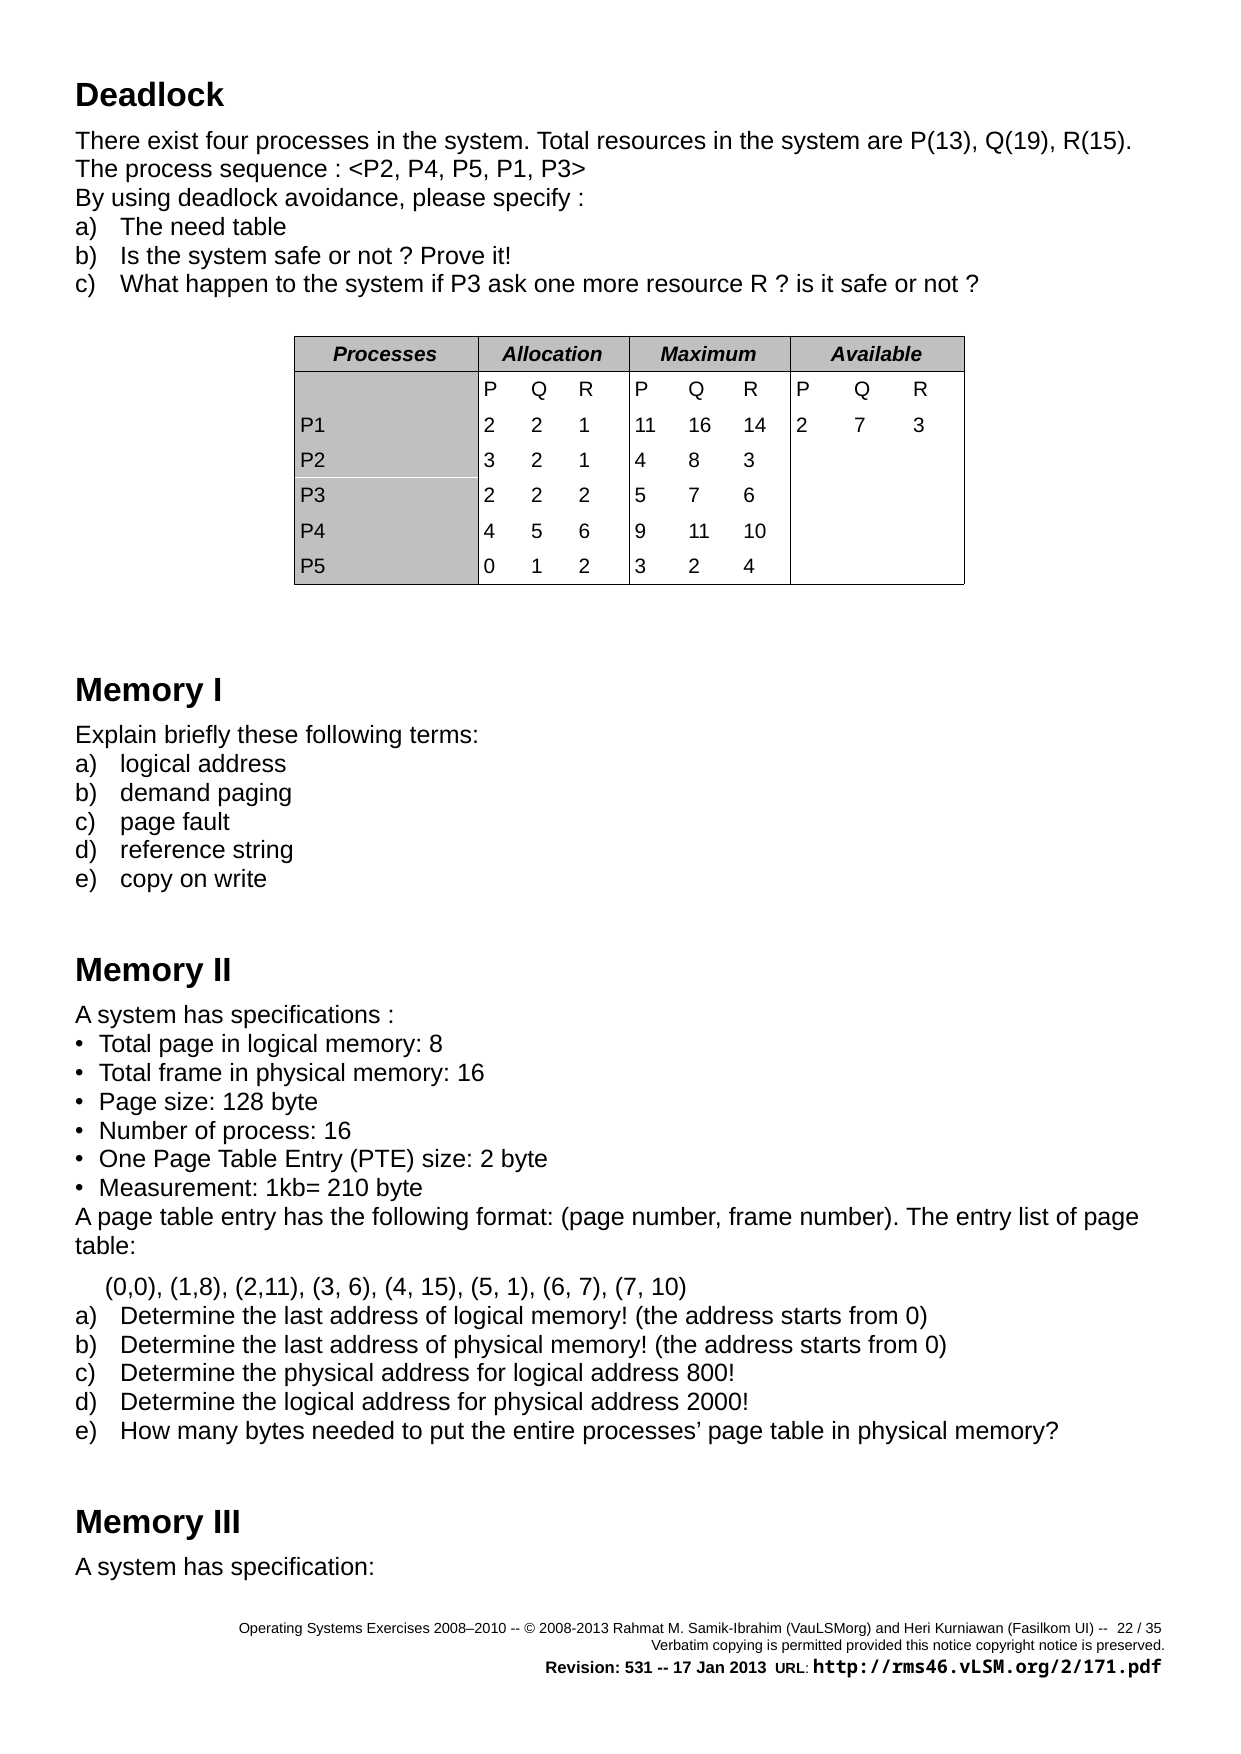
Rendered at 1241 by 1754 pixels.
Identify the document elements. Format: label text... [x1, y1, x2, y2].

table_cell 0 [479, 548, 525, 584]
table_cell R [907, 372, 964, 407]
table_cell 7 [683, 478, 737, 513]
table_cell 11 [683, 513, 737, 548]
table_cell 2 [479, 478, 525, 513]
table_cell 2 [791, 407, 848, 442]
table_cell P [630, 372, 682, 407]
table_cell 6 [737, 478, 790, 513]
table_cell Q [848, 372, 907, 407]
table_cell 6 [573, 513, 629, 548]
table_cell 2 [479, 407, 525, 442]
table_cell 3 [737, 442, 790, 477]
table_cell 10 [737, 513, 790, 548]
table_cell 2 [525, 478, 573, 513]
table_cell P1 [295, 407, 478, 442]
table_cell 2 [525, 407, 573, 442]
table_cell P4 [295, 513, 478, 548]
table_cell Q [525, 372, 573, 407]
subtitle Memory III [75, 1502, 1166, 1540]
table_cell [848, 548, 907, 584]
table_cell 5 [630, 478, 682, 513]
table_cell [907, 548, 964, 584]
list One Page Table Entry (PTE) size: 2 byte [75, 1144, 1166, 1173]
table_cell P2 [295, 442, 478, 477]
table_cell [848, 513, 907, 548]
text (0,0), (1,8), (2,11), (3, 6), (4, 15), (5, 1), (6, 7), (7, 10) [104, 1272, 1166, 1301]
table_cell 5 [525, 513, 573, 548]
table_cell [791, 442, 848, 477]
table_cell [295, 372, 478, 407]
list page fault [75, 806, 1166, 835]
table_cell 4 [737, 548, 790, 584]
list copy on write [75, 864, 1166, 893]
table_cell 2 [573, 478, 629, 513]
list reference string [75, 835, 1166, 864]
table_header Available [791, 337, 964, 371]
table_header Maximum [630, 337, 790, 371]
table_cell [907, 478, 964, 513]
table_cell R [573, 372, 629, 407]
list Page size: 128 byte [75, 1087, 1166, 1116]
table_cell [791, 548, 848, 584]
table_cell 14 [737, 407, 790, 442]
table_cell 2 [525, 442, 573, 477]
table_cell 8 [683, 442, 737, 477]
text A system has specifications : [75, 1000, 1166, 1029]
table_cell 2 [683, 548, 737, 584]
table_header Processes [295, 337, 478, 371]
table_cell P [479, 372, 525, 407]
table_cell 2 [573, 548, 629, 584]
list What happen to the system if P3 ask one more resource R ? is it safe or not ? [75, 269, 1166, 298]
list Number of process: 16 [75, 1116, 1166, 1144]
table_cell 7 [848, 407, 907, 442]
table_cell P3 [295, 478, 478, 513]
table_header Allocation [479, 337, 629, 371]
subtitle Deadlock [75, 75, 1166, 114]
list Determine the physical address for logical address 800! [75, 1358, 1166, 1387]
text By using deadlock avoidance, please specify : [75, 183, 1166, 212]
table_cell 1 [573, 442, 629, 477]
list How many bytes needed to put the entire processes’ page table in physical memory? [75, 1416, 1166, 1445]
table_cell P [791, 372, 848, 407]
table_cell 1 [573, 407, 629, 442]
list Is the system safe or not ? Prove it! [75, 241, 1166, 269]
table_cell 9 [630, 513, 682, 548]
list Measurement: 1kb= 210 byte [75, 1173, 1166, 1202]
table_cell 4 [479, 513, 525, 548]
table_cell [907, 442, 964, 477]
list Determine the last address of physical memory! (the address starts from 0) [75, 1330, 1166, 1358]
table_cell 3 [630, 548, 682, 584]
list demand paging [75, 778, 1166, 806]
table_cell 1 [525, 548, 573, 584]
table_cell R [737, 372, 790, 407]
table_cell [791, 478, 848, 513]
table_cell 11 [630, 407, 682, 442]
table_cell [907, 513, 964, 548]
text A system has specification: [75, 1552, 1166, 1581]
table_cell [848, 442, 907, 477]
table_cell 3 [907, 407, 964, 442]
table_cell [848, 478, 907, 513]
table_cell 16 [683, 407, 737, 442]
text A page table entry has the following format: (page number, frame number). The entry list of page table: [75, 1202, 1166, 1260]
list The need table [75, 212, 1166, 241]
list Total page in logical memory: 8 [75, 1029, 1166, 1058]
table_cell P5 [295, 548, 478, 584]
list Determine the last address of logical memory! (the address starts from 0) [75, 1301, 1166, 1330]
list Determine the logical address for physical address 2000! [75, 1387, 1166, 1416]
table_cell 3 [479, 442, 525, 477]
subtitle Memory I [75, 669, 1166, 708]
table_cell Q [683, 372, 737, 407]
text Explain briefly these following terms: [75, 720, 1166, 749]
text There exist four processes in the system. Total resources in the system are P(13), Q(19), R(15). The process sequence : <P2, P4, P5, P1, P3> [75, 126, 1166, 183]
list logical address [75, 749, 1166, 778]
table_cell [791, 513, 848, 548]
table_cell 4 [630, 442, 682, 477]
subtitle Memory II [75, 950, 1166, 988]
list Total frame in physical memory: 16 [75, 1058, 1166, 1087]
